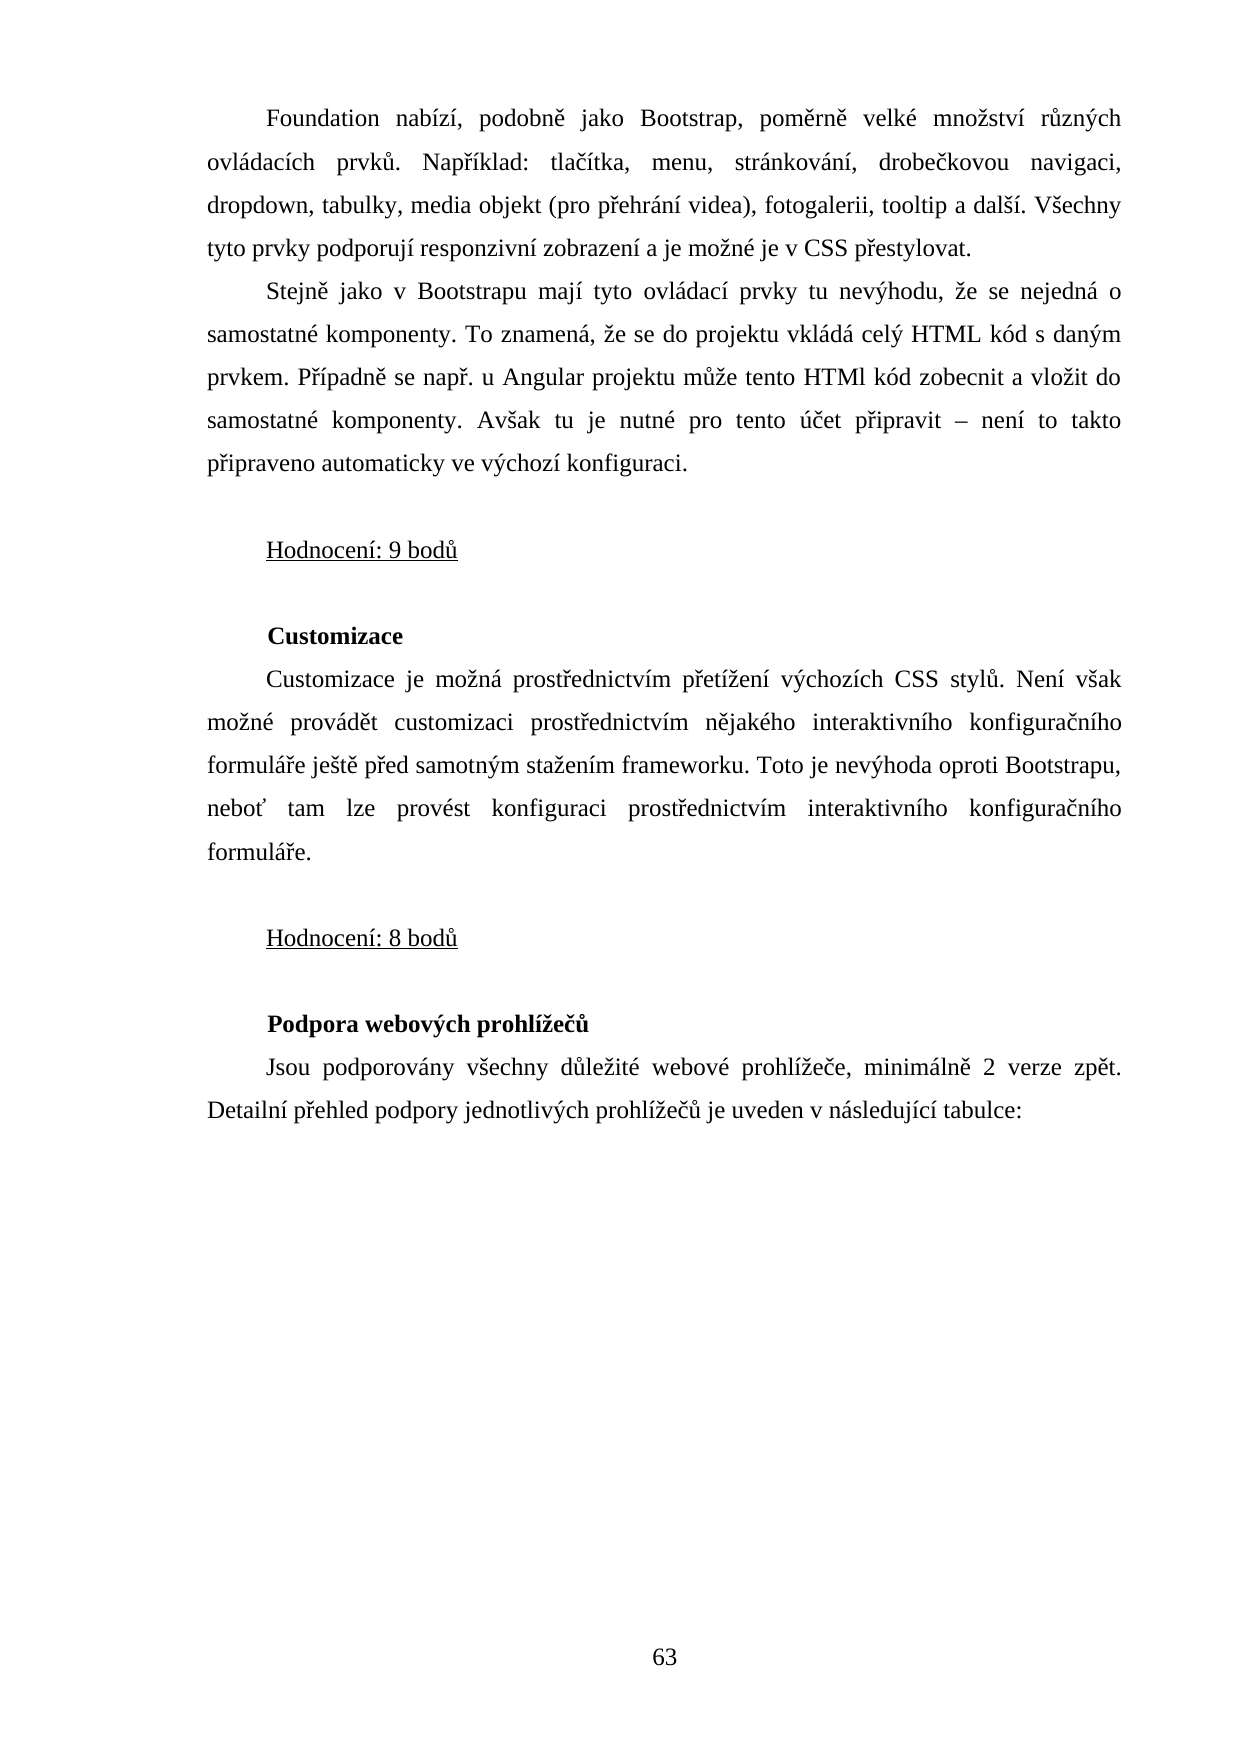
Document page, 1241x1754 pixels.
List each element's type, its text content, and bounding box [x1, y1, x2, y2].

text Jsou podporovány všechny důležité webové prohlížeče, minimálně 2 verze zpět. Detailní přehled podpory jednotlivých prohlížečů je uveden v následující tabulce: [207, 1052, 1122, 1124]
text Podpora webových prohlížečů [267, 1009, 1122, 1038]
text Stejně jako v Bootstrapu mají tyto ovládací prvky tu nevýhodu, že se nejedná o samostatné komponenty. To znamená, že se do projektu vkládá celý HTML kód s daným prvkem. Případně se např. u Angular projektu může tento HTMl kód zobecnit a vložit do samostatné komponenty. Avšak tu je nutné pro tento účet připravit – není to takto připraveno automaticky ve výchozí konfiguraci. [207, 276, 1122, 477]
text Hodnocení: 9 bodů [207, 535, 1122, 563]
text Customizace je možná prostřednictvím přetížení výchozích CSS stylů. Není však možné provádět customizaci prostřednictvím nějakého interaktivního konfiguračního formuláře ještě před samotným stažením frameworku. Toto je nevýhoda oproti Bootstrapu, neboť tam lze provést konfiguraci prostřednictvím interaktivního konfiguračního formuláře. [207, 664, 1122, 865]
text Hodnocení: 8 bodů [207, 923, 1122, 952]
text Foundation nabízí, podobně jako Bootstrap, poměrně velké množství různých ovládacích prvků. Například: tlačítka, menu, stránkování, drobečkovou navigaci, dropdown, tabulky, media objekt (pro přehrání videa), fotogalerii, tooltip a další. Všechny tyto prvky podporují responzivní zobrazení a je možné je v CSS přestylovat. [207, 103, 1122, 262]
text Customizace [267, 621, 1122, 650]
